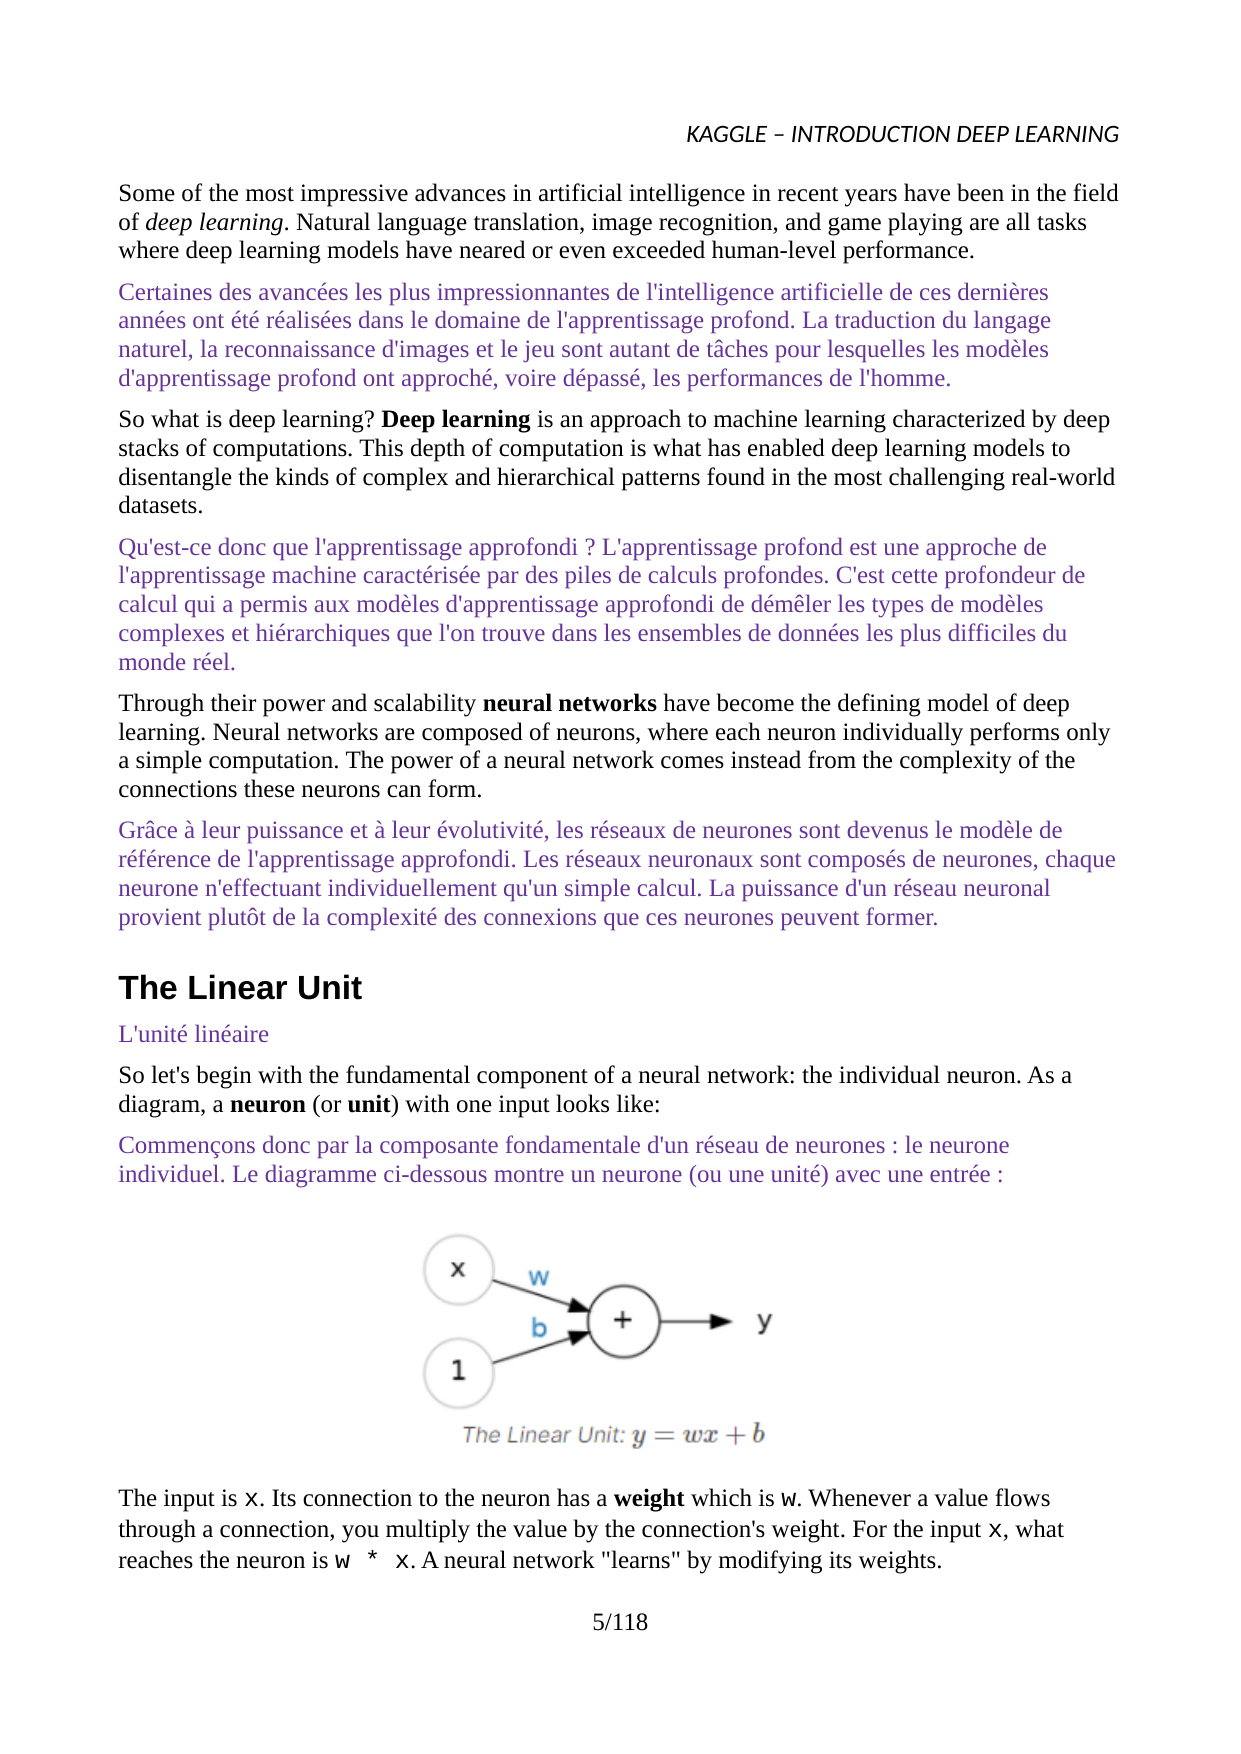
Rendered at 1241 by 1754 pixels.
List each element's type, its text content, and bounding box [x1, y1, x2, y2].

text So let's begin with the fundamental component of a neural network: the individual neuron. As a diagram, a neuron (or unit) with one input looks like: [118, 1061, 1122, 1118]
text Qu'est-ce donc que l'apprentissage approfondi ? L'apprentissage profond est une approche de l'apprentissage machine caractérisée par des piles de calculs profondes. C'est cette profondeur de calcul qui a permis aux modèles d'apprentissage approfondi de démêler les types de modèles complexes et hiérarchiques que l'on trouve dans les ensembles de données les plus difficiles du monde réel. [118, 532, 1122, 676]
text Commençons donc par la composante fondamentale d'un réseau de neurones : le neurone individuel. Le diagramme ci-dessous montre un neurone (ou une unité) avec une entrée : [118, 1131, 1122, 1188]
subtitle The Linear Unit [118, 968, 1122, 1007]
text The input is x. Its connection to the neuron has a weight which is w. Whenever a value flows through a connection, you multiply the value by the connection's weight. For the input x, what reaches the neuron is w * x. A neural network "learns" by modifying its weights. [118, 1483, 1122, 1576]
text So what is deep learning? Deep learning is an approach to machine learning characterized by deep stacks of computations. This depth of computation is what has enabled deep learning models to disentangle the kinds of complex and hierarchical patterns found in the most challenging real-world datasets. [118, 404, 1122, 519]
text L'unité linéaire [118, 1019, 1122, 1048]
text Certaines des avancées les plus impressionnantes de l'intelligence artificielle de ces dernières années ont été réalisées dans le domaine de l'apprentissage profond. La traduction du langage naturel, la reconnaissance d'images et le jeu sont autant de tâches pour lesquelles les modèles d'apprentissage profond ont approché, voire dépassé, les performances de l'homme. [118, 277, 1122, 392]
picture [381, 1200, 859, 1460]
text Grâce à leur puissance et à leur évolutivité, les réseaux de neurones sont devenus le modèle de référence de l'apprentissage approfondi. Les réseaux neuronaux sont composés de neurones, chaque neurone n'effectuant individuellement qu'un simple calcul. La puissance d'un réseau neuronal provient plutôt de la complexité des connexions que ces neurones peuvent former. [118, 816, 1122, 931]
text Through their power and scalability neural networks have become the defining model of deep learning. Neural networks are composed of neurons, where each neuron individually performs only a simple computation. The power of a neural network comes instead from the complexity of the connections these neurons can form. [118, 688, 1122, 803]
text Some of the most impressive advances in artificial intelligence in recent years have been in the field of deep learning. Natural language translation, image recognition, and game playing are all tasks where deep learning models have neared or even exceeded human-level performance. [118, 178, 1122, 264]
